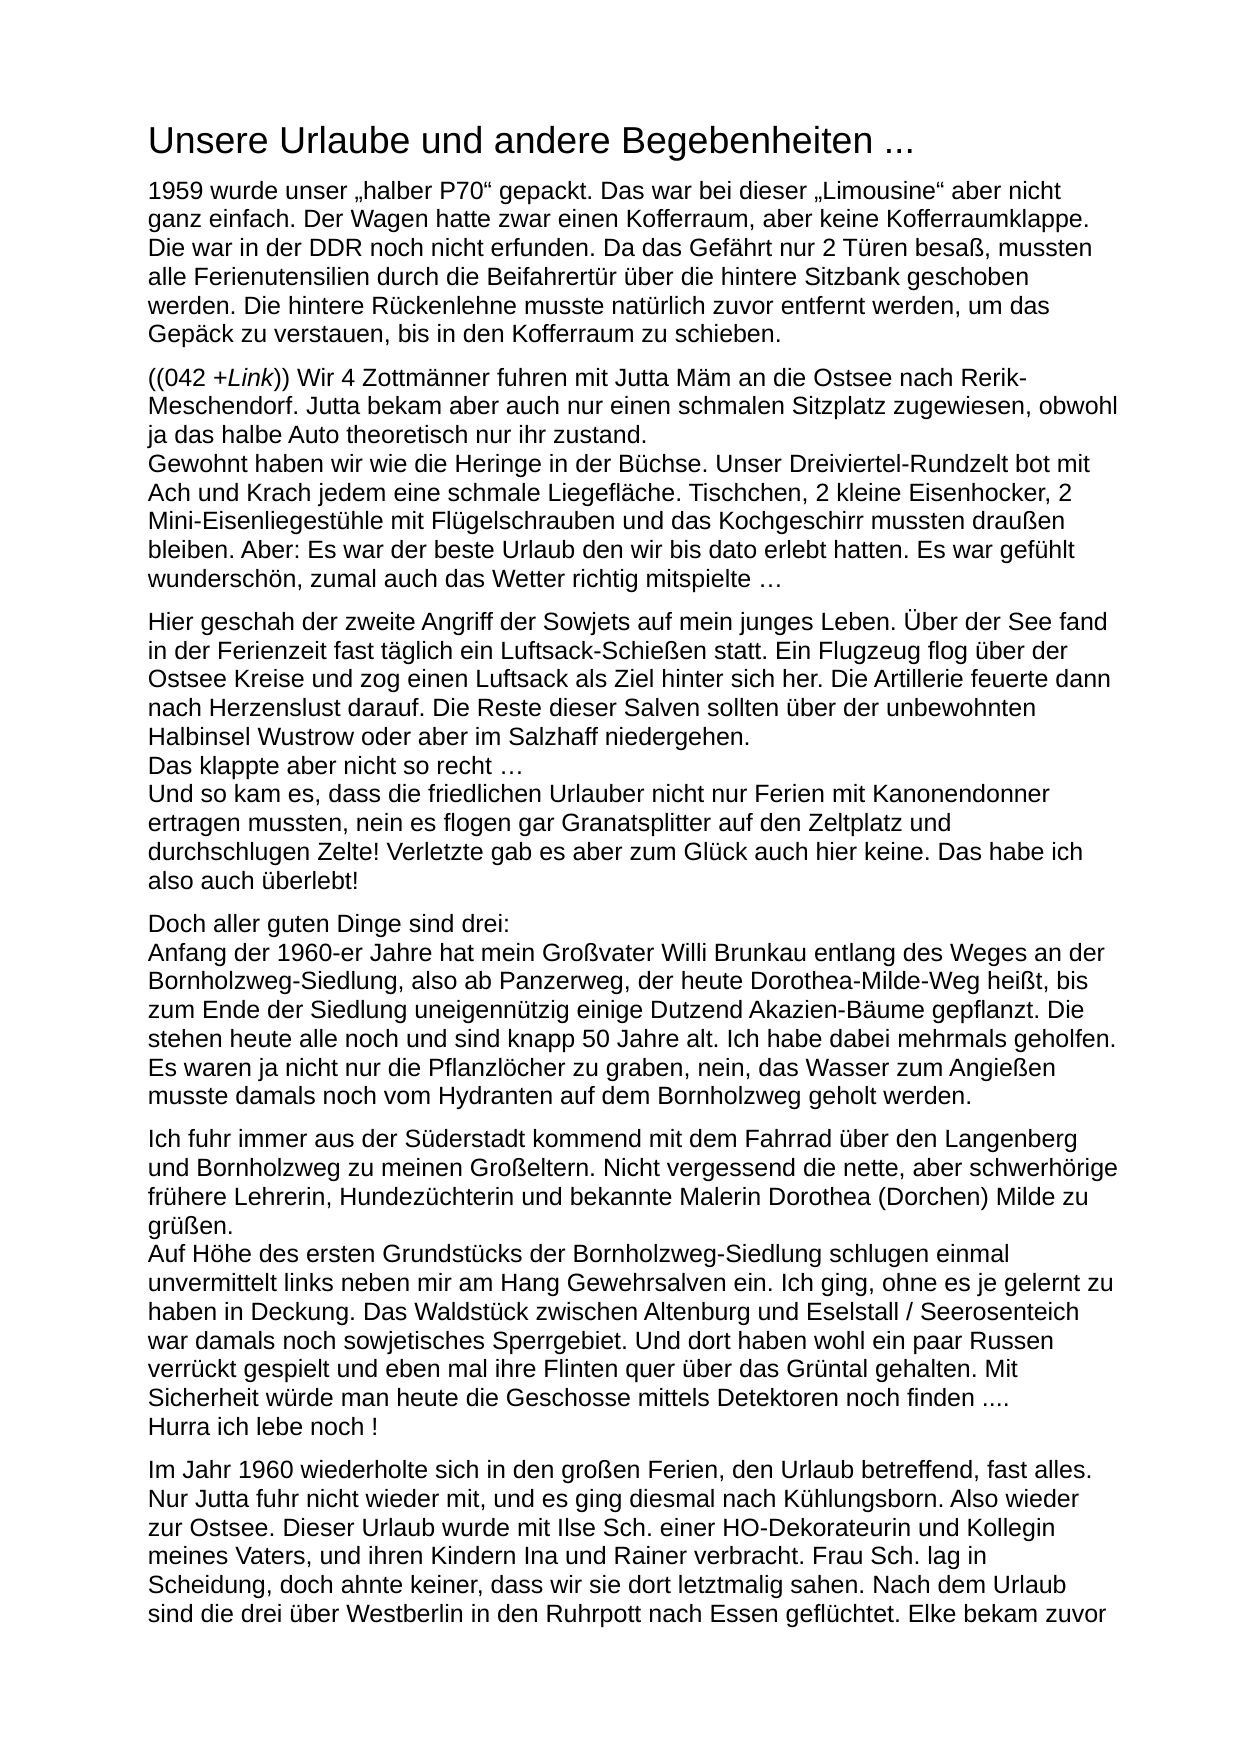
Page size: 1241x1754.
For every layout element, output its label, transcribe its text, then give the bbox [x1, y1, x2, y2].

text Und so kam es, dass die friedlichen Urlauber nicht nur Ferien mit Kanonendonner ertragen mussten, nein es flogen gar Granatsplitter auf den Zeltplatz und durchschlugen Zelte! Verletzte gab es aber zum Glück auch hier keine. Das habe ich also auch überlebt! [148, 779, 1119, 894]
text Auf Höhe des ersten Grundstücks der Bornholzweg-Siedlung schlugen einmal unvermittelt links neben mir am Hang Gewehrsalven ein. Ich ging, ohne es je gelernt zu haben in Deckung. Das Waldstück zwischen Altenburg und Eselstall / Seerosenteich war damals noch sowjetisches Sperrgebiet. Und dort haben wohl ein paar Russen verrückt gespielt und eben mal ihre Flinten quer über das Grüntal gehalten. Mit Sicherheit würde man heute die Geschosse mittels Detektoren noch finden .... [148, 1239, 1119, 1412]
text ((042 +Link)) Wir 4 Zottmänner fuhren mit Jutta Mäm an die Ostsee nach Rerik-Meschendorf. Jutta bekam aber auch nur einen schmalen Sitzplatz zugewiesen, obwohl ja das halbe Auto theoretisch nur ihr zustand. [148, 362, 1119, 449]
text Hurra ich lebe noch ! [148, 1412, 1119, 1441]
text Doch aller guten Dinge sind drei: [148, 909, 1119, 937]
text Im Jahr 1960 wiederholte sich in den großen Ferien, den Urlaub betreffend, fast alles. Nur Jutta fuhr nicht wieder mit, und es ging diesmal nach Kühlungsborn. Also wieder zur Ostsee. Dieser Urlaub wurde mit Ilse Sch. einer HO-Dekorateurin und Kollegin meines Vaters, und ihren Kindern Ina und Rainer verbracht. Frau Sch. lag in Scheidung, doch ahnte keiner, dass wir sie dort letztmalig sahen. Nach dem Urlaub sind die drei über Westberlin in den Ruhrpott nach Essen geflüchtet. Elke bekam zuvor [148, 1455, 1119, 1627]
text Das klappte aber nicht so recht … [148, 751, 1119, 779]
text Ich fuhr immer aus der Süderstadt kommend mit dem Fahrrad über den Langenberg und Bornholzweg zu meinen Großeltern. Nicht vergessend die nette, aber schwerhörige frühere Lehrerin, Hundezüchterin und bekannte Malerin Dorothea (Dorchen) Milde zu grüßen. [148, 1124, 1119, 1239]
text Anfang der 1960-er Jahre hat mein Großvater Willi Brunkau entlang des Weges an der Bornholzweg-Siedlung, also ab Panzerweg, der heute Dorothea-Milde-Weg heißt, bis zum Ende der Siedlung uneigennützig einige Dutzend Akazien-Bäume gepflanzt. Die stehen heute alle noch und sind knapp 50 Jahre alt. Ich habe dabei mehrmals geholfen. Es waren ja nicht nur die Pflanzlöcher zu graben, nein, das Wasser zum Angießen musste damals noch vom Hydranten auf dem Bornholzweg geholt werden. [148, 937, 1119, 1124]
text Gewohnt haben wir wie die Heringe in der Büchse. Unser Dreiviertel-Rundzelt bot mit Ach und Krach jedem eine schmale Liegefläche. Tischchen, 2 kleine Eisenhocker, 2 Mini-Eisenliegestühle mit Flügelschrauben und das Kochgeschirr mussten draußen bleiben. Aber: Es war der beste Urlaub den wir bis dato erlebt hatten. Es war gefühlt wunderschön, zumal auch das Wetter richtig mitspielte … [148, 449, 1119, 592]
text Unsere Urlaube und andere Begebenheiten ... [148, 118, 1119, 161]
text Hier geschah der zweite Angriff der Sowjets auf mein junges Leben. Über der See fand in der Ferienzeit fast täglich ein Luftsack-Schießen statt. Ein Flugzeug flog über der Ostsee Kreise und zog einen Luftsack als Ziel hinter sich her. Die Artillerie feuerte dann nach Herzenslust darauf. Die Reste dieser Salven sollten über der unbewohnten Halbinsel Wustrow oder aber im Salzhaff niedergehen. [148, 592, 1119, 751]
text 1959 wurde unser „halber P70“ gepackt. Das war bei dieser „Limousine“ aber nicht ganz einfach. Der Wagen hatte zwar einen Kofferraum, aber keine Kofferraumklappe. Die war in der DDR noch nicht erfunden. Da das Gefährt nur 2 Türen besaß, mussten alle Ferienutensilien durch die Beifahrertür über die hintere Sitzbank geschoben werden. Die hintere Rückenlehne musste natürlich zuvor entfernt werden, um das Gepäck zu verstauen, bis in den Kofferraum zu schieben. [148, 176, 1119, 348]
